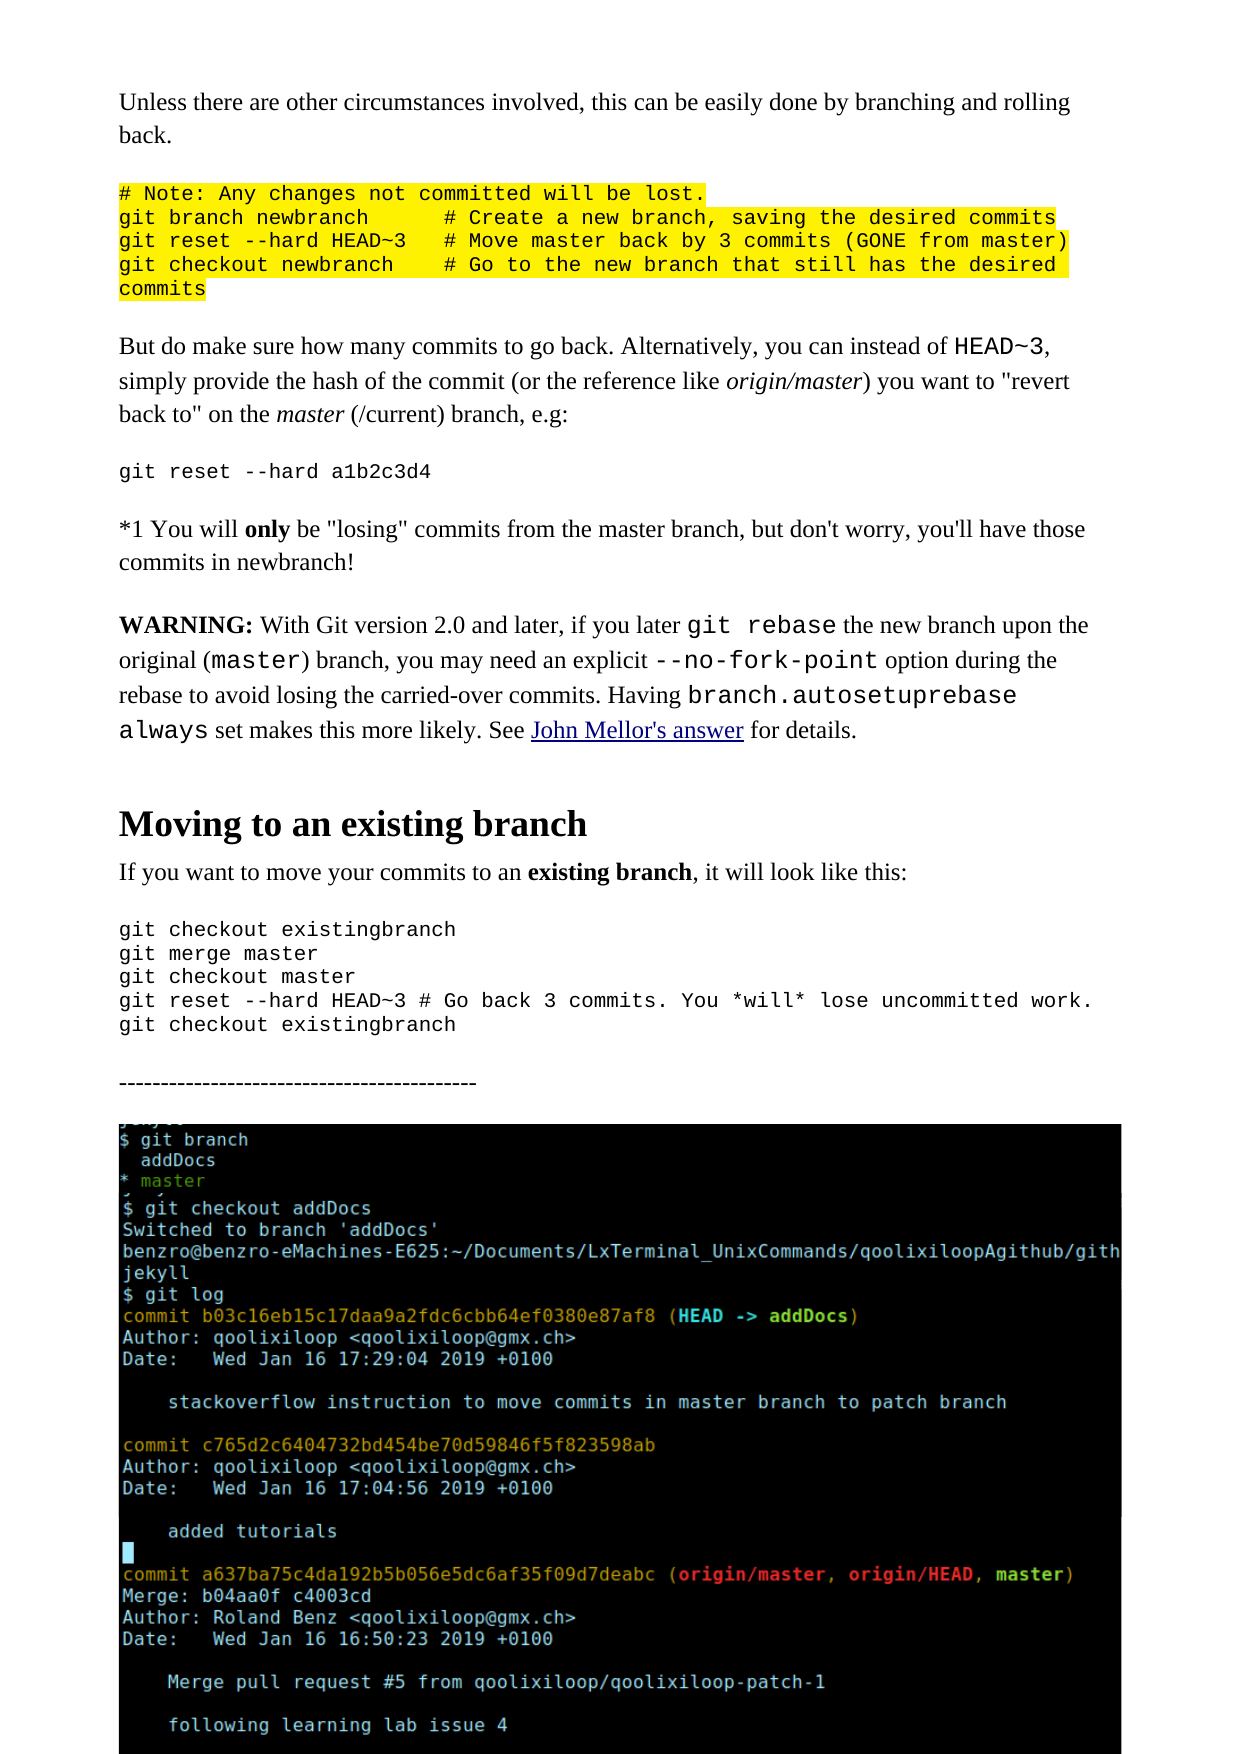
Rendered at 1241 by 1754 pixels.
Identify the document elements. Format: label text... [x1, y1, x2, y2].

text git checkout existingbranch [119, 919, 1121, 943]
text git reset --hard HEAD~3 # Go back 3 commits. You *will* lose uncommitted work. [119, 990, 1121, 1014]
text *1 You will only be "losing" commits from the master branch, but don't worry, you'll have those commits in newbranch! [119, 514, 1121, 576]
text ------------------------------------------- [119, 1067, 1121, 1096]
text git reset --hard HEAD~3 # Move master back by 3 commits (GONE from master) [119, 230, 1121, 254]
text git reset --hard a1b2c3d4 [119, 461, 1121, 485]
text git checkout master [119, 966, 1121, 990]
text git checkout newbranch # Go to the new branch that still has the desired commits [119, 254, 1121, 301]
picture [118, 1124, 1122, 1754]
text git checkout existingbranch [119, 1014, 1121, 1037]
text git branch newbranch # Create a new branch, saving the desired commits [119, 207, 1121, 230]
subtitle Moving to an existing branch [119, 801, 1121, 844]
text WARNING: With Git version 2.0 and later, if you later git rebase the new branch upon the original (master) branch, you may need an explicit --no-fork-point option during the rebase to avoid losing the carried-over commits. Having branch.autosetuprebase always set makes this more likely. See John Mellor's answer for details. [119, 610, 1121, 746]
text Unless there are other circumstances involved, this can be easily done by branching and rolling back. [119, 87, 1121, 149]
text git merge master [119, 943, 1121, 966]
text But do make sure how many commits to go back. Alternatively, you can instead of HEAD~3, simply provide the hash of the commit (or the reference like origin/master) you want to "revert back to" on the master (/current) branch, e.g: [119, 331, 1121, 428]
text If you want to move your commits to an existing branch, it will look like this: [119, 857, 1121, 885]
text # Note: Any changes not committed will be lost. [119, 183, 1121, 207]
